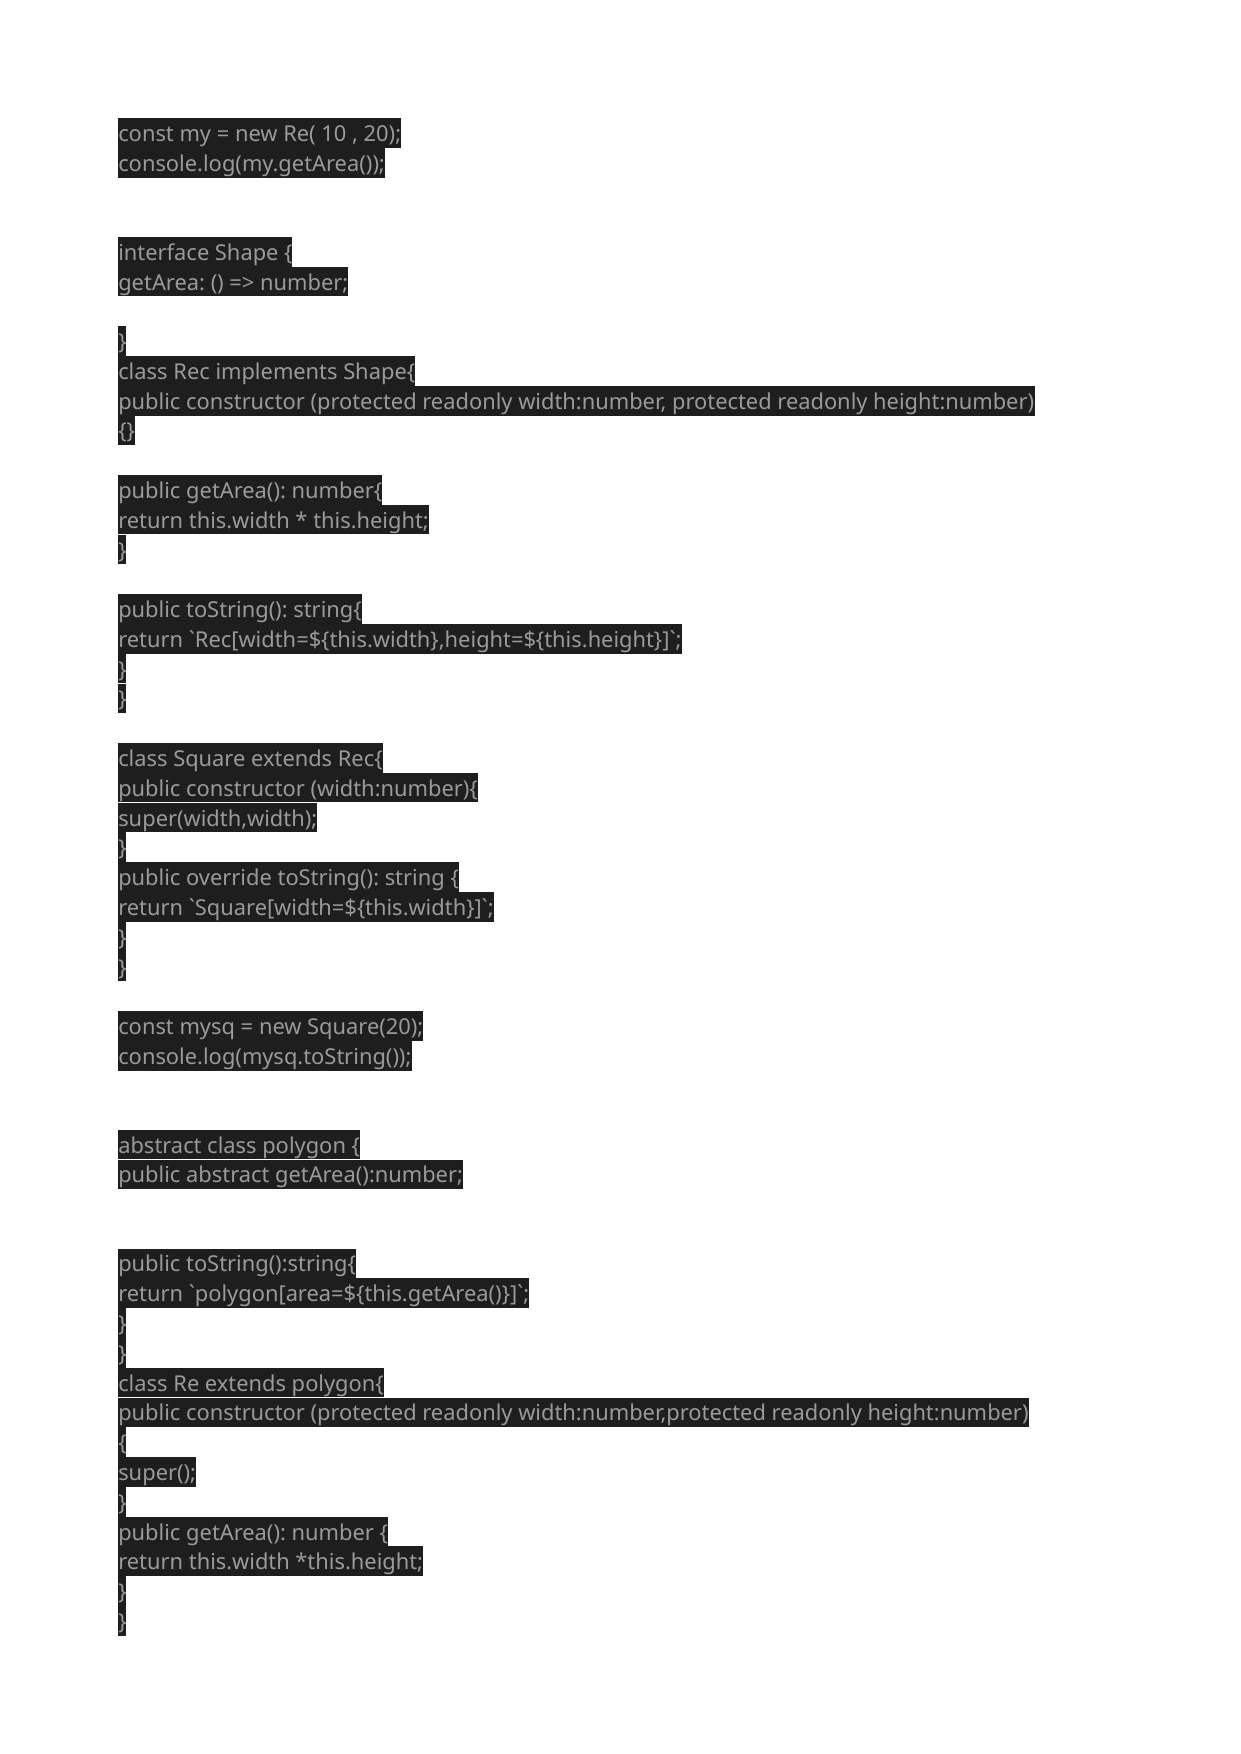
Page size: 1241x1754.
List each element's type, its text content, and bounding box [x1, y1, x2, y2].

text console.log(my.getArea()); [118, 148, 1122, 178]
text public constructor (protected readonly width:number, protected readonly height:number) [118, 386, 1122, 416]
text } [118, 1308, 1122, 1338]
text const mysq = new Square(20); [118, 1011, 1122, 1041]
text public toString():string{ [118, 1248, 1122, 1278]
text } [118, 832, 1122, 862]
text return `Rec[width=${this.width},height=${this.height}]`; [118, 624, 1122, 654]
text abstract class polygon { [118, 1130, 1122, 1159]
text } [118, 951, 1122, 981]
text } [118, 922, 1122, 951]
text return `polygon[area=${this.getArea()}]`; [118, 1278, 1122, 1308]
text } [118, 1487, 1122, 1517]
text const my = new Re( 10 , 20); [118, 118, 1122, 148]
text public getArea(): number { [118, 1517, 1122, 1546]
text super(); [118, 1457, 1122, 1487]
text {} [118, 416, 1122, 445]
text interface Shape { [118, 237, 1122, 267]
text console.log(mysq.toString()); [118, 1041, 1122, 1071]
text public getArea(): number{ [118, 475, 1122, 505]
text public abstract getArea():number; [118, 1159, 1122, 1189]
text public constructor (width:number){ [118, 773, 1122, 802]
text public override toString(): string { [118, 862, 1122, 892]
text } [118, 534, 1122, 564]
text return this.width * this.height; [118, 505, 1122, 534]
text } [118, 1338, 1122, 1368]
text } [118, 1606, 1122, 1636]
text class Square extends Rec{ [118, 743, 1122, 773]
text public toString(): string{ [118, 594, 1122, 624]
text super(width,width); [118, 802, 1122, 832]
text getArea: () => number; [118, 267, 1122, 296]
text public constructor (protected readonly width:number,protected readonly height:number) [118, 1397, 1122, 1427]
text class Rec implements Shape{ [118, 356, 1122, 386]
text } [118, 1576, 1122, 1606]
text } [118, 683, 1122, 713]
text { [118, 1427, 1122, 1457]
text } [118, 654, 1122, 683]
text return this.width *this.height; [118, 1546, 1122, 1576]
text } [118, 326, 1122, 356]
text return `Square[width=${this.width}]`; [118, 892, 1122, 922]
text class Re extends polygon{ [118, 1368, 1122, 1397]
